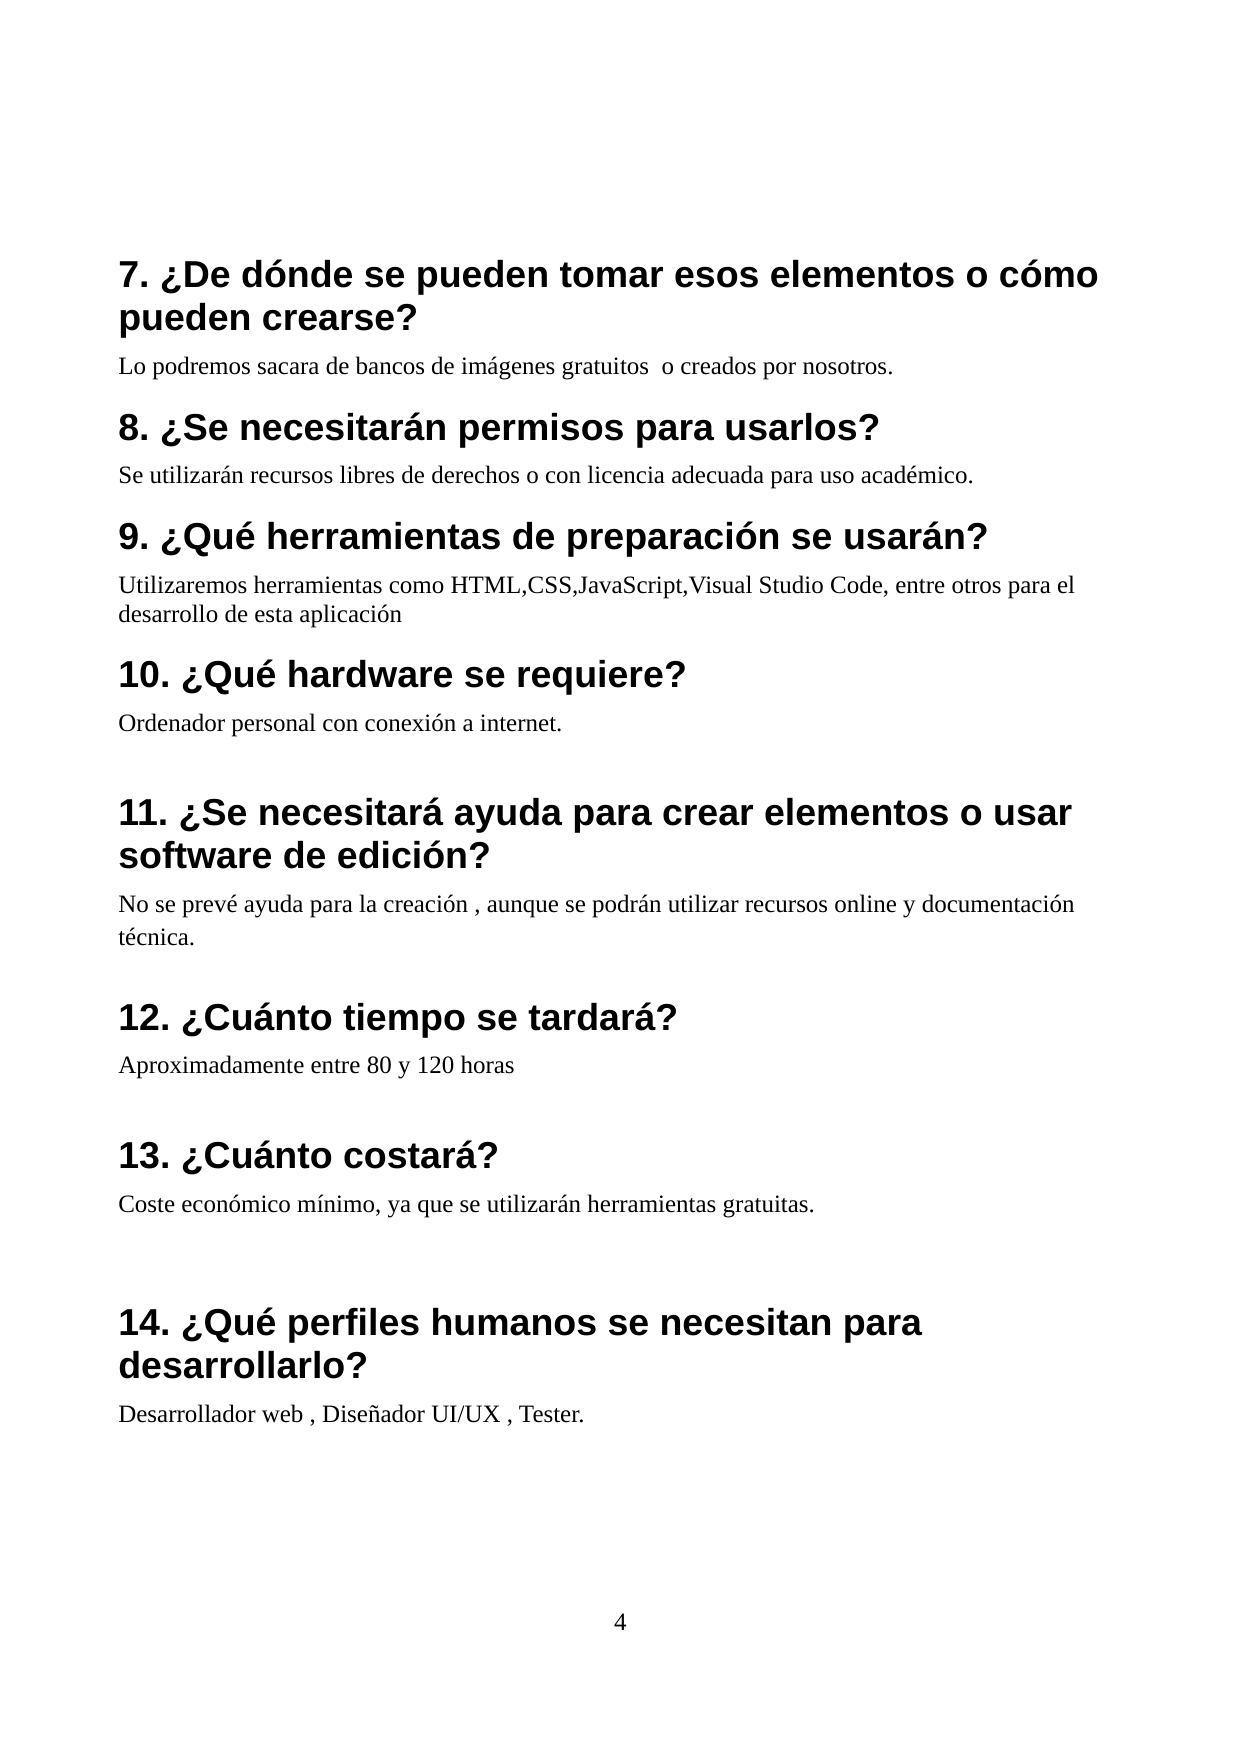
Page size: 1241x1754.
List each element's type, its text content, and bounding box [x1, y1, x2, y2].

subtitle 11. ¿Se necesitará ayuda para crear elementos o usar software de edición? [118, 791, 1122, 877]
subtitle 10. ¿Qué hardware se requiere? [118, 652, 1122, 696]
subtitle 13. ¿Cuánto costará? [118, 1133, 1122, 1176]
text No se prevé ayuda para la creación , aunque se podrán utilizar recursos online y documentación técnica. [118, 889, 1122, 951]
subtitle 12. ¿Cuánto tiempo se tardará? [118, 995, 1122, 1038]
text Utilizaremos herramientas como HTML,CSS,JavaScript,Visual Studio Code, entre otros para el desarrollo de esta aplicación [118, 570, 1122, 627]
text Ordenador personal con conexión a internet. [118, 708, 1122, 737]
subtitle 7. ¿De dónde se pueden tomar esos elementos o cómo pueden crearse? [118, 252, 1122, 339]
subtitle 8. ¿Se necesitarán permisos para usarlos? [118, 405, 1122, 448]
subtitle 9. ¿Qué herramientas de preparación se usarán? [118, 514, 1122, 557]
text Se utilizarán recursos libres de derechos o con licencia adecuada para uso académico. [118, 461, 1122, 489]
text Desarrollador web , Diseñador UI/UX , Tester. [118, 1399, 1122, 1427]
subtitle 14. ¿Qué perfiles humanos se necesitan para desarrollarlo? [118, 1300, 1122, 1386]
text Coste económico mínimo, ya que se utilizarán herramientas gratuitas. [118, 1189, 1122, 1217]
text Lo podremos sacara de bancos de imágenes gratuitos o creados por nosotros. [118, 351, 1122, 380]
text Aproximadamente entre 80 y 120 horas [118, 1051, 1122, 1079]
